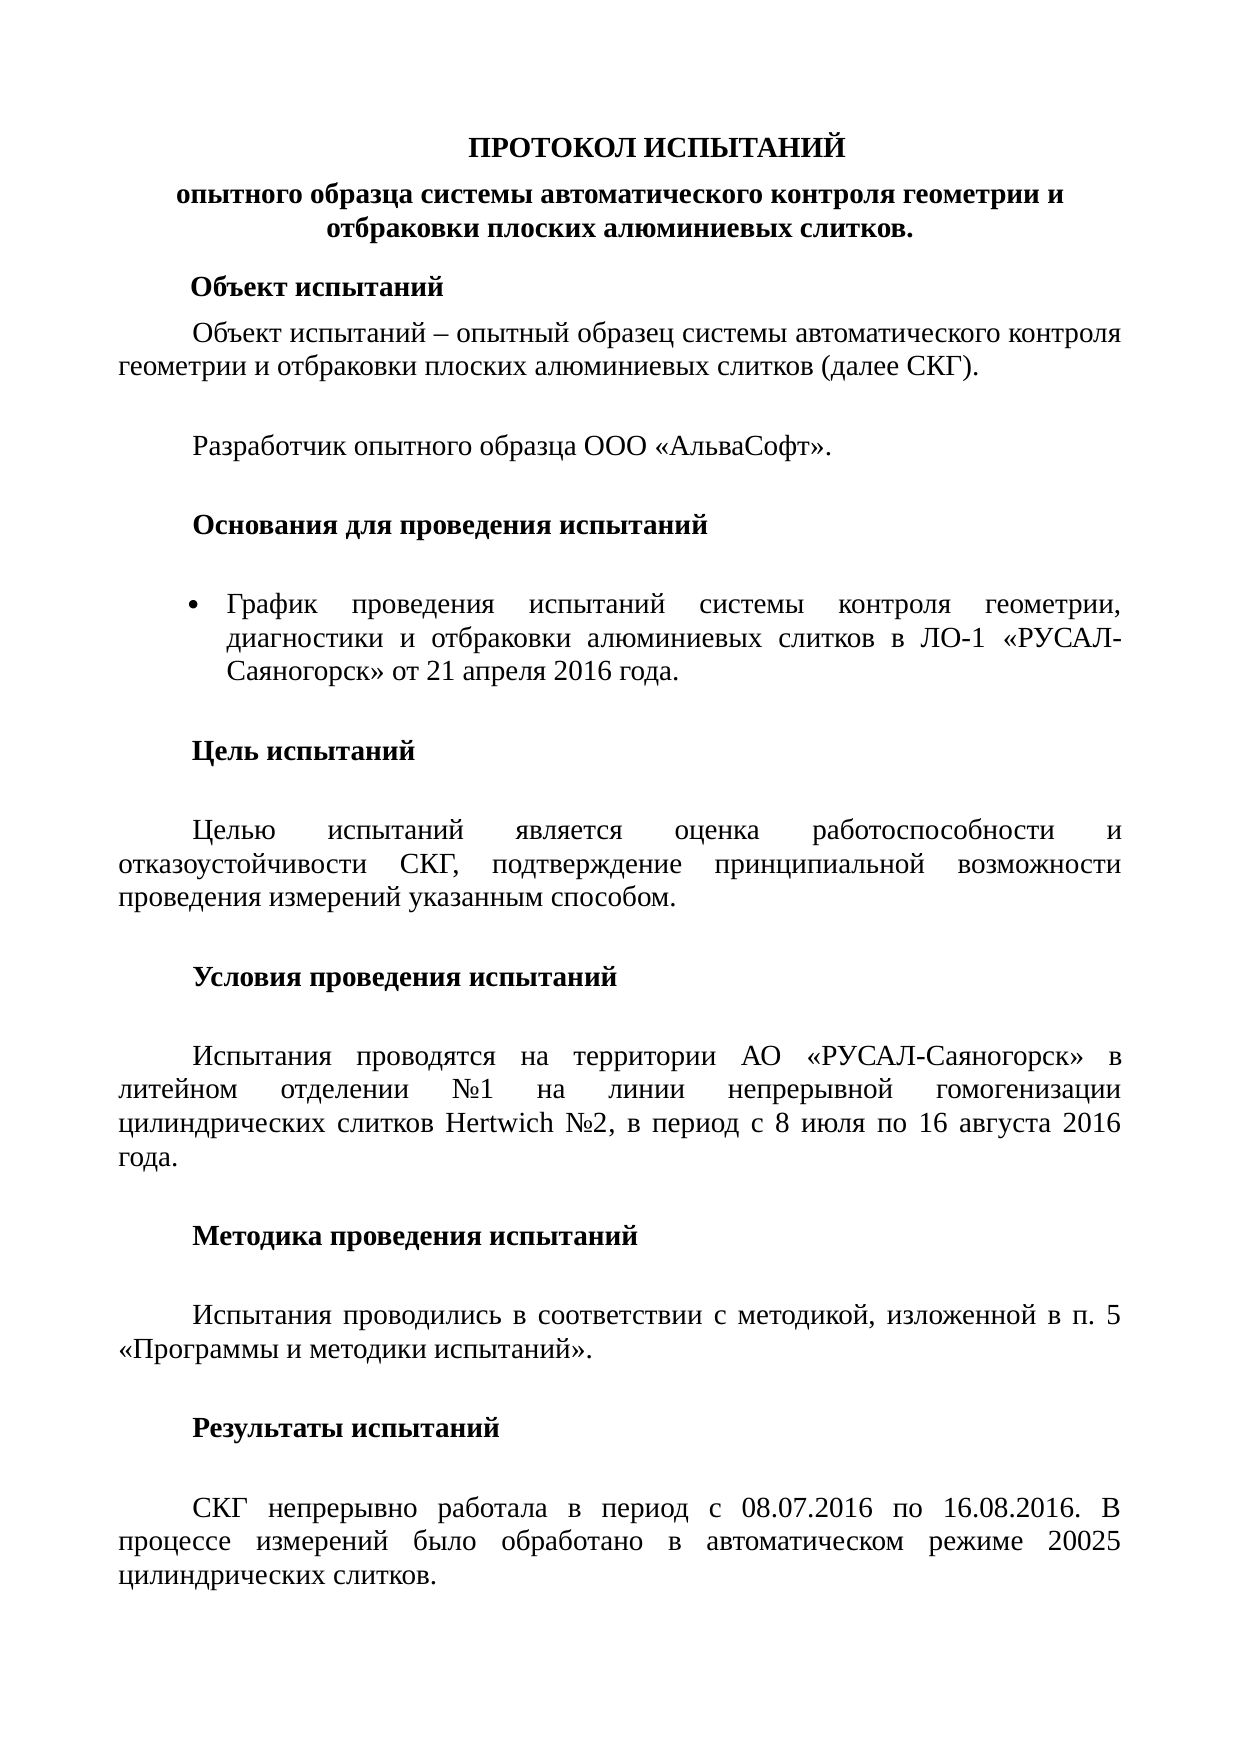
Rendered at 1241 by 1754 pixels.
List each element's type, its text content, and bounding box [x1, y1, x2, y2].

text Испытания проводились в соответствии с методикой, изложенной в п. 5 «Программы и методики испытаний». [118, 1297, 1122, 1364]
list График проведения испытаний системы контроля геометрии, диагностики и отбраковки алюминиевых слитков в ЛО-1 «РУСАЛ-Саяногорск» от 21 апреля 2016 года. [189, 586, 1122, 687]
text Цель испытаний [118, 733, 1122, 766]
text Испытания проводятся на территории АО «РУСАЛ-Саяногорск» в литейном отделении №1 на линии непрерывной гомогенизации цилиндрических слитков Hertwich №2, в период с 8 июля по 16 августа 2016 года. [118, 1038, 1122, 1172]
text опытного образца системы автоматического контроля геометрии и отбраковки плоских алюминиевых слитков. [118, 177, 1122, 244]
text Целью испытаний является оценка работоспособности и отказоустойчивости СКГ, подтверждение принципиальной возможности проведения измерений указанным способом. [118, 812, 1122, 913]
text ПРОТОКОЛ ИСПЫТАНИЙ [118, 131, 1122, 164]
text СКГ непрерывно работала в период с 08.07.2016 по 16.08.2016. В процессе измерений было обработано в автоматическом режиме 20025 цилиндрических слитков. [118, 1490, 1122, 1590]
text Методика проведения испытаний [118, 1218, 1122, 1252]
text Объект испытаний [118, 269, 1122, 302]
text Условия проведения испытаний [118, 959, 1122, 992]
text Разработчик опытного образца ООО «АльваСофт». [118, 428, 1122, 461]
text Результаты испытаний [118, 1410, 1122, 1444]
text Основания для проведения испытаний [118, 507, 1122, 541]
text Объект испытаний – опытный образец системы автоматического контроля геометрии и отбраковки плоских алюминиевых слитков (далее СКГ). [118, 315, 1122, 382]
